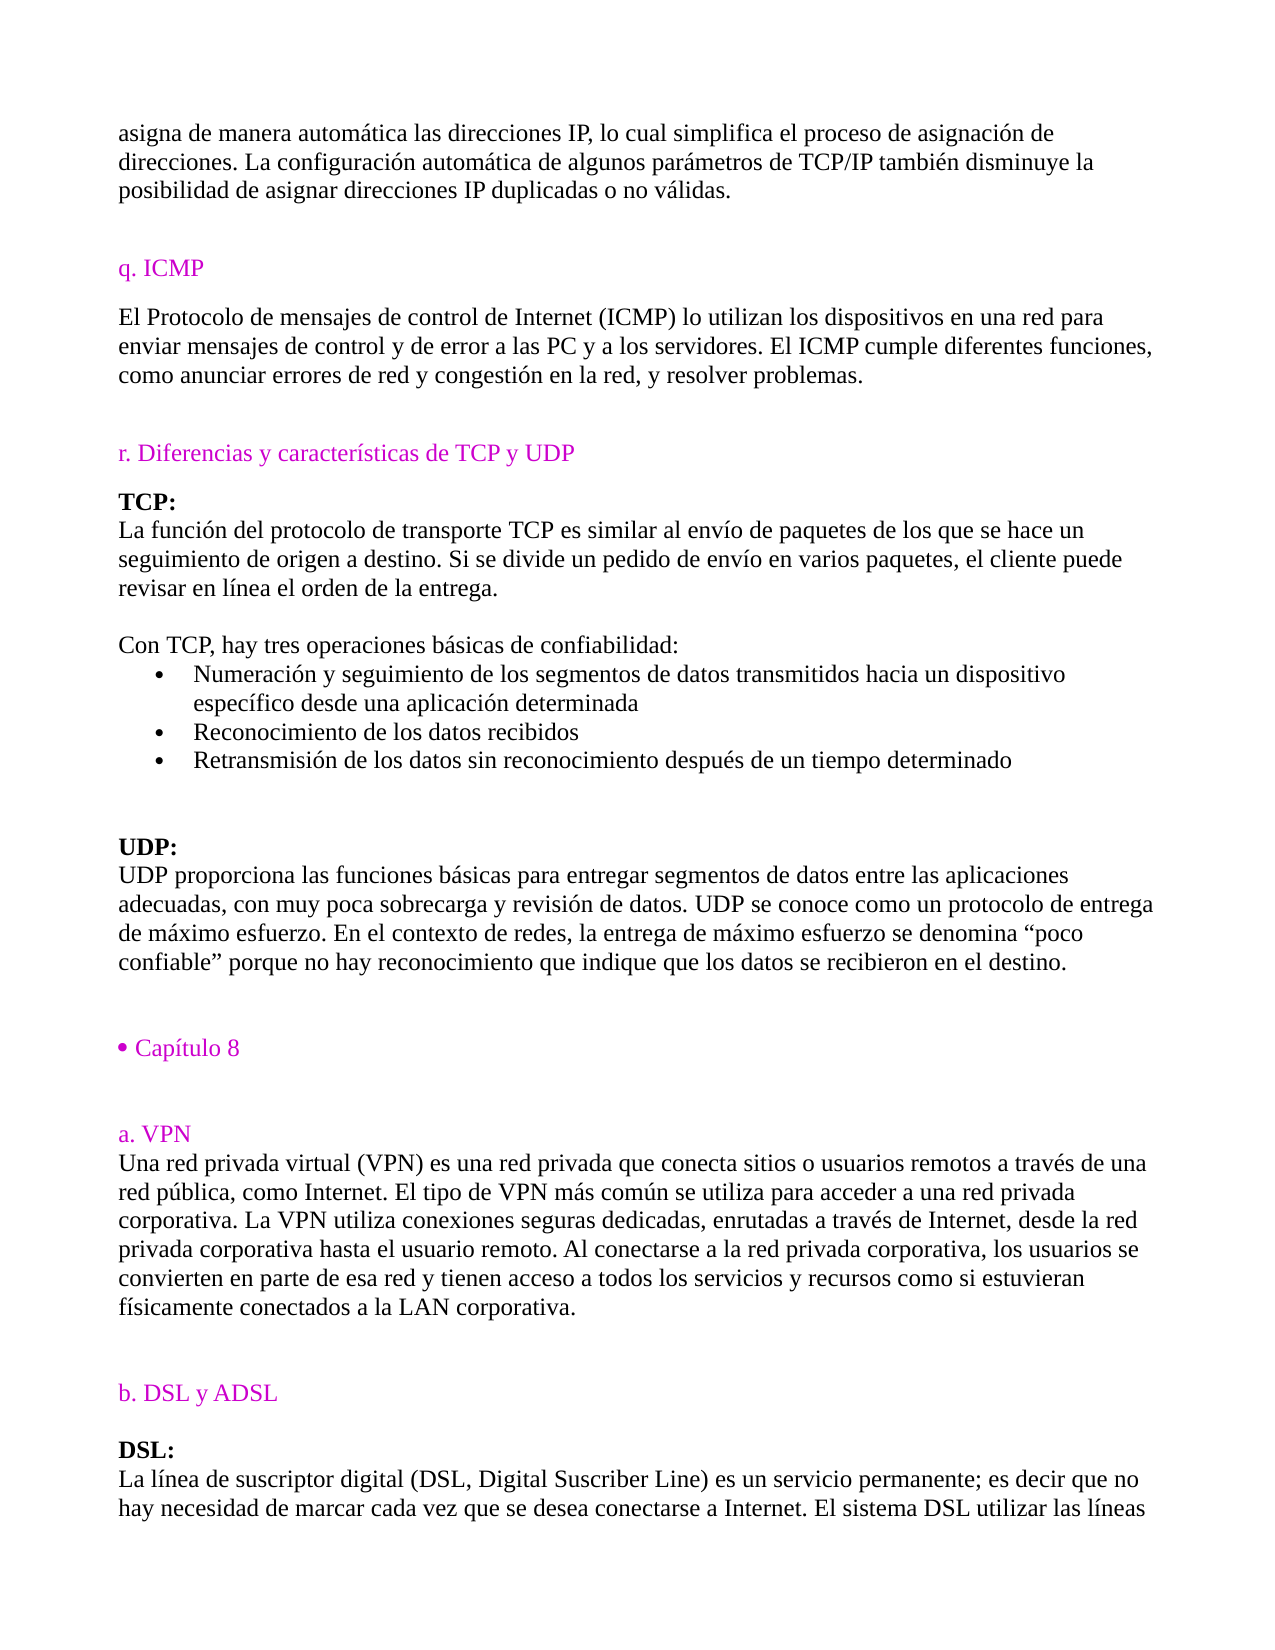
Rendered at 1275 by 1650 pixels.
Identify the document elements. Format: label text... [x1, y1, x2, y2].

text r. Diferencias y características de TCP y UDP [118, 438, 1157, 467]
text TCP: [118, 487, 1157, 516]
text a. VPN [118, 1119, 1157, 1148]
text b. DSL y ADSL [118, 1378, 1157, 1407]
text UDP proporciona las funciones básicas para entregar segmentos de datos entre las aplicaciones adecuadas, con muy poca sobrecarga y revisión de datos. UDP se conoce como un protocolo de entrega de máximo esfuerzo. En el contexto de redes, la entrega de máximo esfuerzo se denomina “poco confiable” porque no hay reconocimiento que indique que los datos se recibieron en el destino. [118, 861, 1157, 976]
text Una red privada virtual (VPN) es una red privada que conecta sitios o usuarios remotos a través de una red pública, como Internet. El tipo de VPN más común se utiliza para acceder a una red privada corporativa. La VPN utiliza conexiones seguras dedicadas, enrutadas a través de Internet, desde la red privada corporativa hasta el usuario remoto. Al conectarse a la red privada corporativa, los usuarios se convierten en parte de esa red y tienen acceso a todos los servicios y recursos como si estuvieran físicamente conectados a la LAN corporativa. [118, 1148, 1157, 1321]
text La función del protocolo de transporte TCP es similar al envío de paquetes de los que se hace un seguimiento de origen a destino. Si se divide un pedido de envío en varios paquetes, el cliente puede revisar en línea el orden de la entrega. [118, 516, 1157, 602]
text UDP: [118, 832, 1157, 861]
text asigna de manera automática las direcciones IP, lo cual simplifica el proceso de asignación de direcciones. La configuración automática de algunos parámetros de TCP/IP también disminuye la posibilidad de asignar direcciones IP duplicadas o no válidas. [118, 118, 1157, 204]
list Retransmisión de los datos sin reconocimiento después de un tiempo determinado [156, 746, 1157, 774]
text El Protocolo de mensajes de control de Internet (ICMP) lo utilizan los dispositivos en una red para enviar mensajes de control y de error a las PC y a los servidores. El ICMP cumple diferentes funciones, como anunciar errores de red y congestión en la red, y resolver problemas. [118, 302, 1157, 389]
text DSL: [118, 1436, 1157, 1464]
text La línea de suscriptor digital (DSL, Digital Suscriber Line) es un servicio permanente; es decir que no hay necesidad de marcar cada vez que se desea conectarse a Internet. El sistema DSL utilizar las líneas [118, 1464, 1157, 1522]
list Reconocimiento de los datos recibidos [156, 717, 1157, 746]
text q. ICMP [118, 253, 1157, 282]
list Numeración y seguimiento de los segmentos de datos transmitidos hacia un dispositivo específico desde una aplicación determinada [156, 659, 1157, 717]
text Con TCP, hay tres operaciones básicas de confiabilidad: [118, 631, 1157, 659]
text  Capítulo 8 [118, 1033, 1157, 1062]
